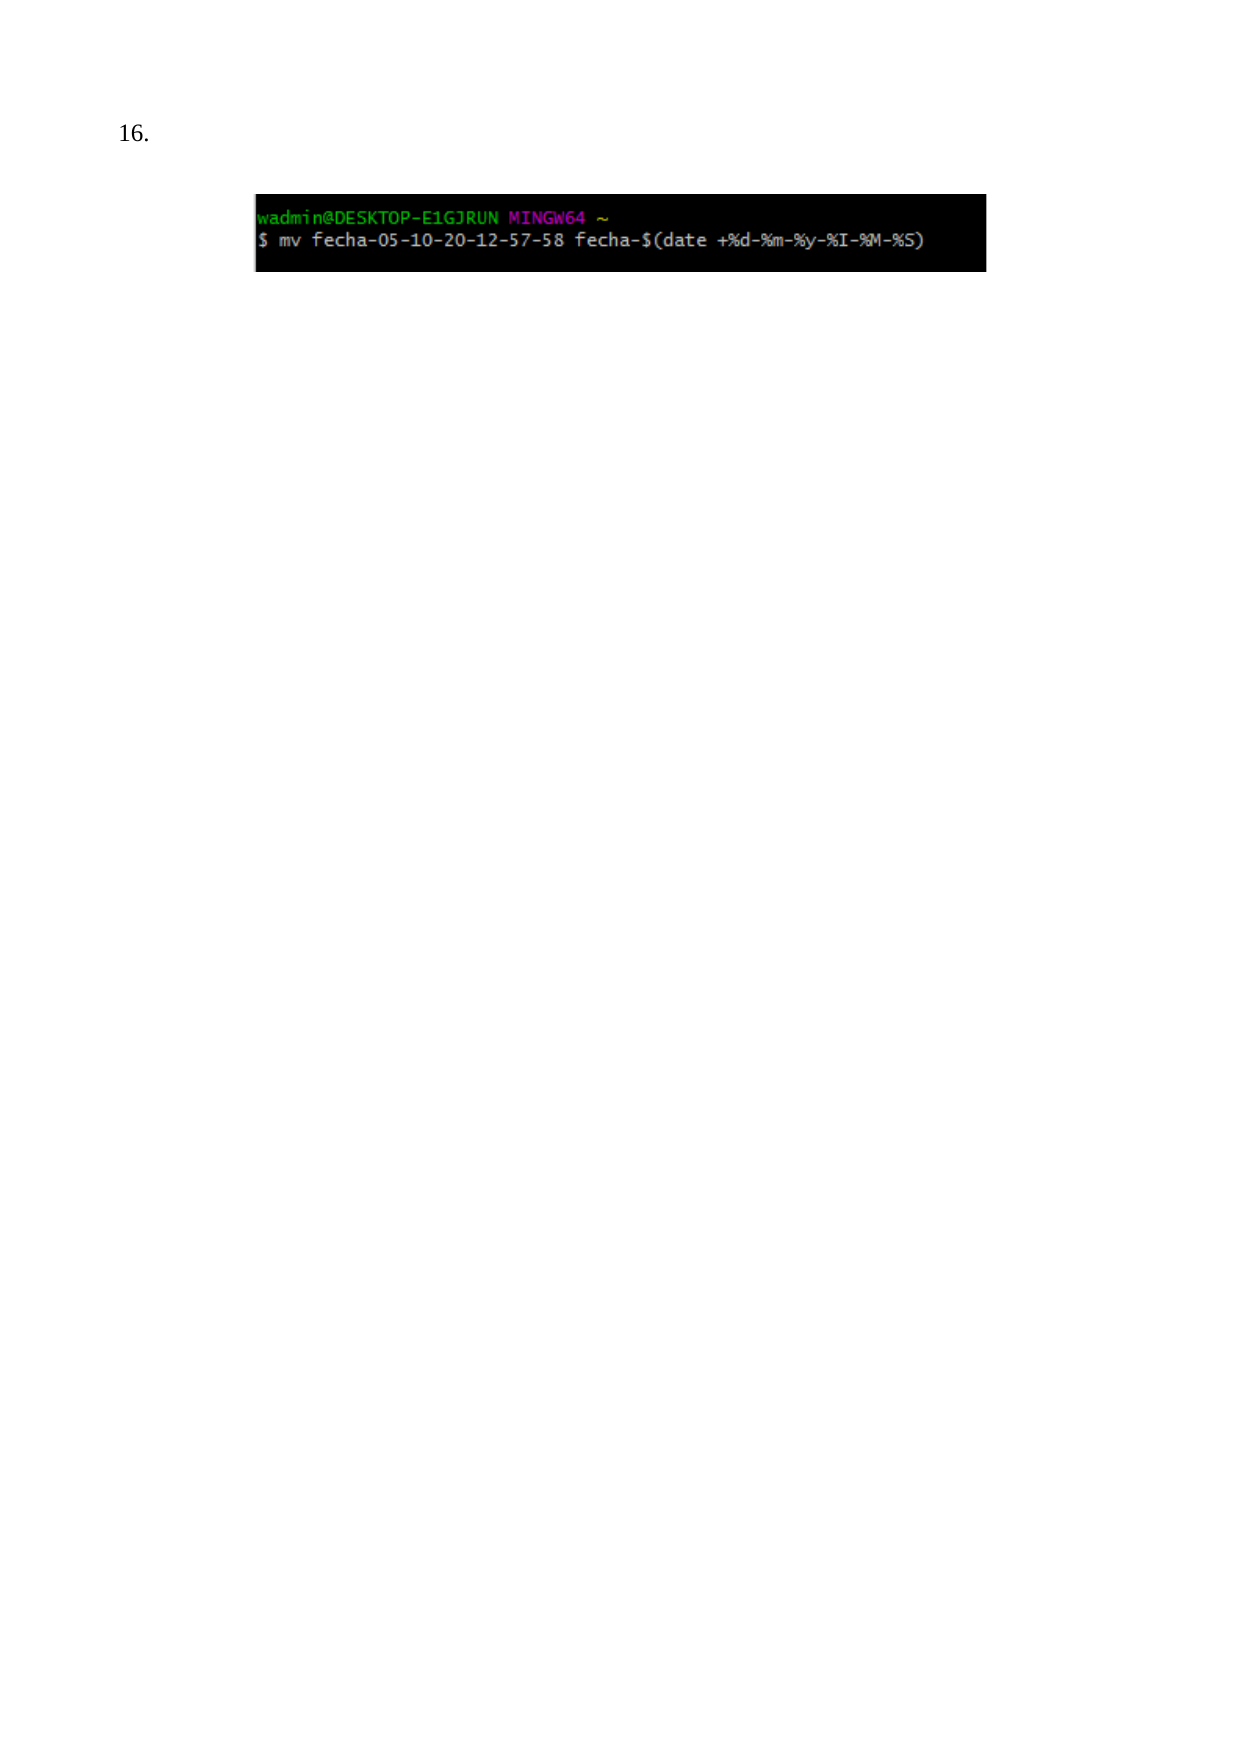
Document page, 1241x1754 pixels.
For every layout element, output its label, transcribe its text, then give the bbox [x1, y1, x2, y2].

picture [253, 194, 987, 272]
text 16. [118, 118, 1122, 147]
